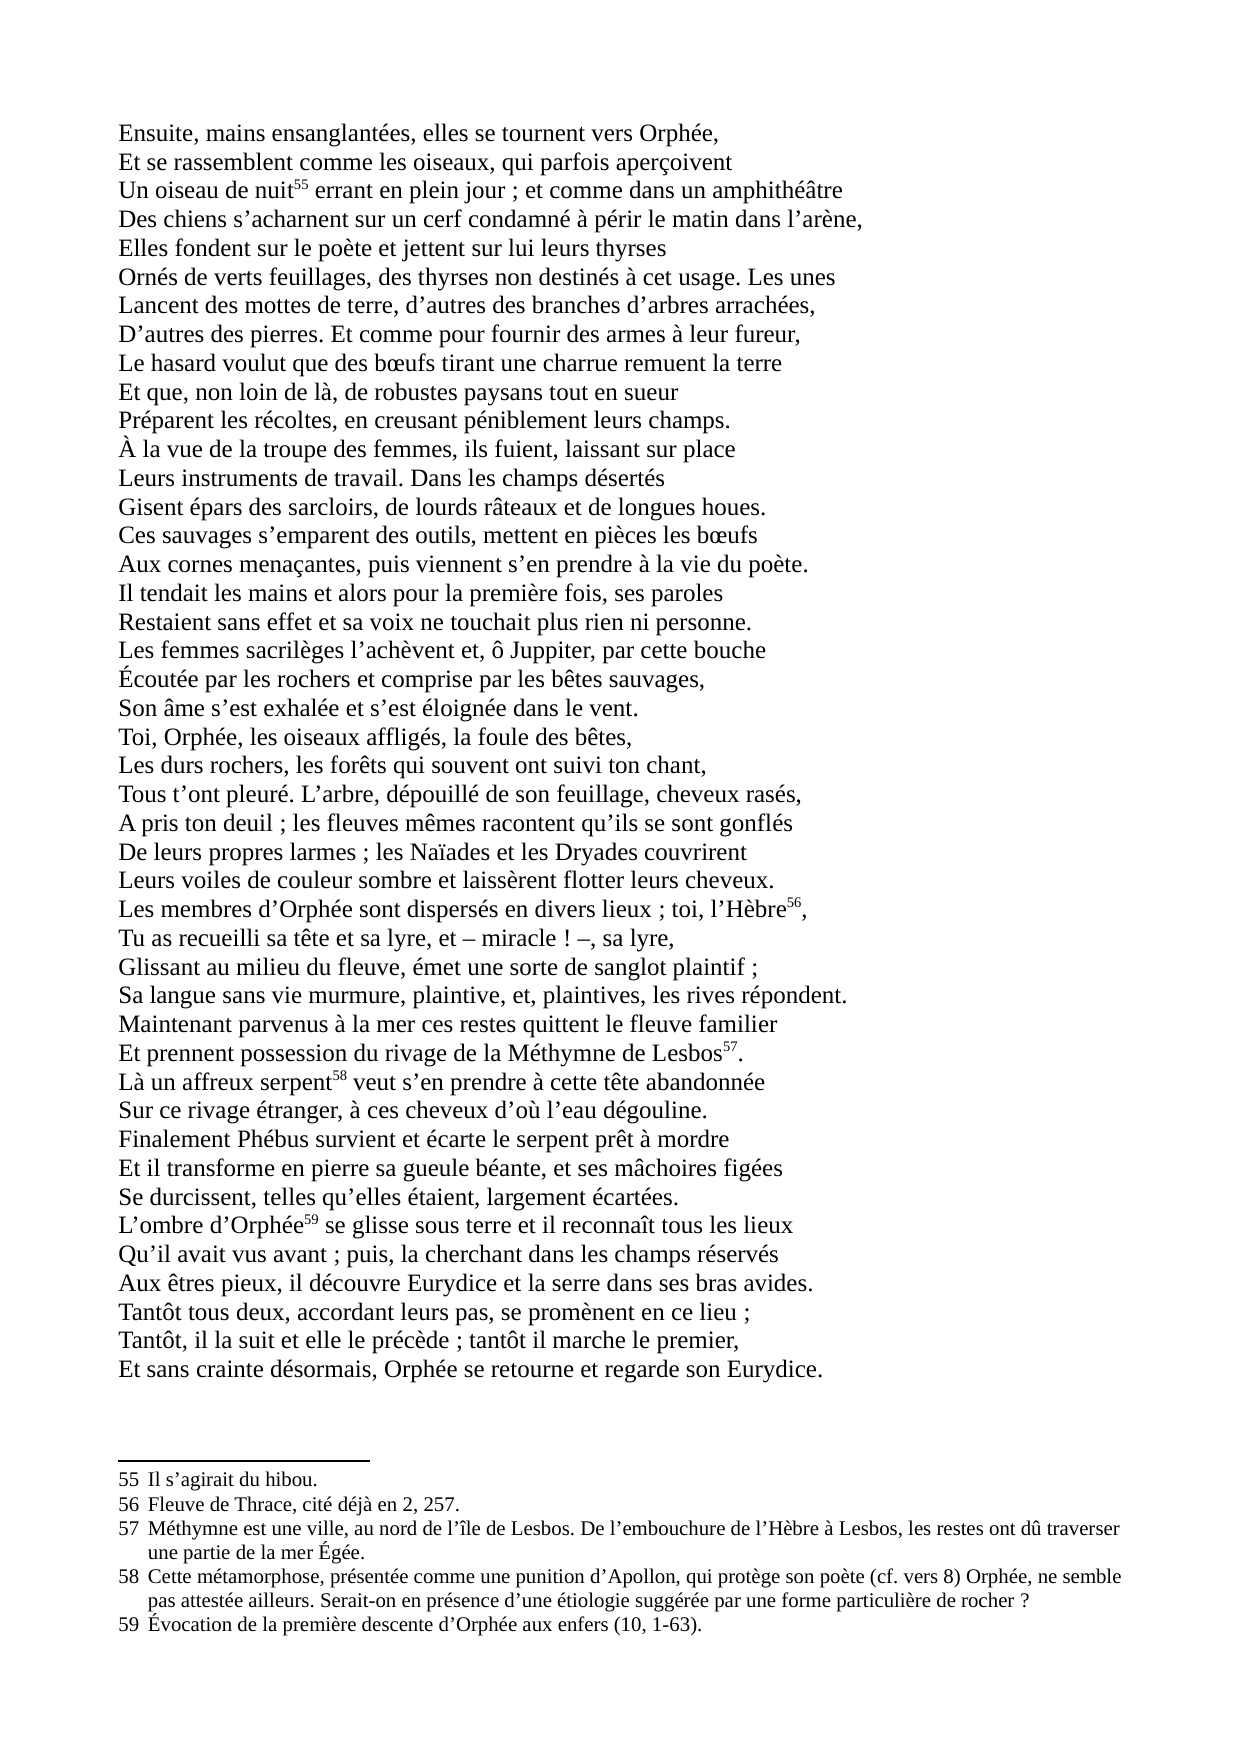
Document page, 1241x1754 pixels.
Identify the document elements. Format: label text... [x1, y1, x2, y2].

text Il s’agirait du hibou. [118, 1467, 1122, 1491]
text L’ombre d’Orphée se glisse sous terre et il reconnaît tous les lieux [118, 1211, 1122, 1239]
text Toi, Orphée, les oiseaux affligés, la foule des bêtes, [118, 722, 1122, 751]
text Et que, non loin de là, de robustes paysans tout en sueur [118, 377, 1122, 406]
text Cette métamorphose, présentée comme une punition d’Apollon, qui protège son poète (cf. vers 8) Orphée, ne semble pas attestée ailleurs. Serait-on en présence d’une étiologie suggérée par une forme particulière de rocher ? [118, 1564, 1122, 1612]
text Un oiseau de nuit errant en plein jour ; et comme dans un amphithéâtre [118, 176, 1122, 204]
text Le hasard voulut que des bœufs tirant une charrue remuent la terre [118, 348, 1122, 377]
text Lancent des mottes de terre, d’autres des branches d’arbres arrachées, [118, 291, 1122, 319]
text Sa langue sans vie murmure, plaintive, et, plaintives, les rives répondent. [118, 981, 1122, 1009]
text Et prennent possession du rivage de la Méthymne de Lesbos. [118, 1038, 1122, 1067]
text À la vue de la troupe des femmes, ils fuient, laissant sur place [118, 434, 1122, 463]
text Gisent épars des sarcloirs, de lourds râteaux et de longues houes. [118, 492, 1122, 521]
text Aux cornes menaçantes, puis viennent s’en prendre à la vie du poète. [118, 549, 1122, 578]
text Il tendait les mains et alors pour la première fois, ses paroles [118, 578, 1122, 607]
text Leurs voiles de couleur sombre et laissèrent flotter leurs cheveux. [118, 866, 1122, 894]
text De leurs propres larmes ; les Naïades et les Dryades couvrirent [118, 837, 1122, 866]
text Ensuite, mains ensanglantées, elles se tournent vers Orphée, [118, 118, 1122, 147]
text Tu as recueilli sa tête et sa lyre, et – miracle ! –, sa lyre, [118, 923, 1122, 952]
text Ces sauvages s’emparent des outils, mettent en pièces les bœufs [118, 521, 1122, 549]
text Aux êtres pieux, il découvre Eurydice et la serre dans ses bras avides. [118, 1268, 1122, 1297]
text Restaient sans effet et sa voix ne touchait plus rien ni personne. [118, 607, 1122, 636]
text Son âme s’est exhalée et s’est éloignée dans le vent. [118, 693, 1122, 722]
text Se durcissent, telles qu’elles étaient, largement écartées. [118, 1182, 1122, 1211]
text A pris ton deuil ; les fleuves mêmes racontent qu’ils se sont gonflés [118, 808, 1122, 837]
text Finalement Phébus survient et écarte le serpent prêt à mordre [118, 1124, 1122, 1153]
text Ornés de verts feuillages, des thyrses non destinés à cet usage. Les unes [118, 262, 1122, 291]
text Qu’il avait vus avant ; puis, la cherchant dans les champs réservés [118, 1239, 1122, 1268]
text Là un affreux serpent veut s’en prendre à cette tête abandonnée [118, 1067, 1122, 1096]
text Et sans crainte désormais, Orphée se retourne et regarde son Eurydice. [118, 1354, 1122, 1383]
text Évocation de la première descente d’Orphée aux enfers (10, 1-63). [118, 1612, 1122, 1636]
text Et se rassemblent comme les oiseaux, qui parfois aperçoivent [118, 147, 1122, 176]
text Glissant au milieu du fleuve, émet une sorte de sanglot plaintif ; [118, 952, 1122, 981]
text Les membres d’Orphée sont dispersés en divers lieux ; toi, l’Hèbre, [118, 894, 1122, 923]
text Tous t’ont pleuré. L’arbre, dépouillé de son feuillage, cheveux rasés, [118, 779, 1122, 808]
text Elles fondent sur le poète et jettent sur lui leurs thyrses [118, 233, 1122, 262]
text D’autres des pierres. Et comme pour fournir des armes à leur fureur, [118, 319, 1122, 348]
text Des chiens s’acharnent sur un cerf condamné à périr le matin dans l’arène, [118, 204, 1122, 233]
text Les durs rochers, les forêts qui souvent ont suivi ton chant, [118, 751, 1122, 779]
text Sur ce rivage étranger, à ces cheveux d’où l’eau dégouline. [118, 1096, 1122, 1124]
text Maintenant parvenus à la mer ces restes quittent le fleuve familier [118, 1009, 1122, 1038]
text Les femmes sacrilèges l’achèvent et, ô Juppiter, par cette bouche [118, 636, 1122, 664]
text Méthymne est une ville, au nord de l’île de Lesbos. De l’embouchure de l’Hèbre à Lesbos, les restes ont dû traverser une partie de la mer Égée. [118, 1516, 1122, 1564]
text Préparent les récoltes, en creusant péniblement leurs champs. [118, 406, 1122, 434]
text Et il transforme en pierre sa gueule béante, et ses mâchoires figées [118, 1153, 1122, 1182]
text Écoutée par les rochers et comprise par les bêtes sauvages, [118, 664, 1122, 693]
text Leurs instruments de travail. Dans les champs désertés [118, 463, 1122, 492]
text Fleuve de Thrace, cité déjà en 2, 257. [118, 1491, 1122, 1516]
text Tantôt tous deux, accordant leurs pas, se promènent en ce lieu ; [118, 1297, 1122, 1326]
text Tantôt, il la suit et elle le précède ; tantôt il marche le premier, [118, 1326, 1122, 1354]
